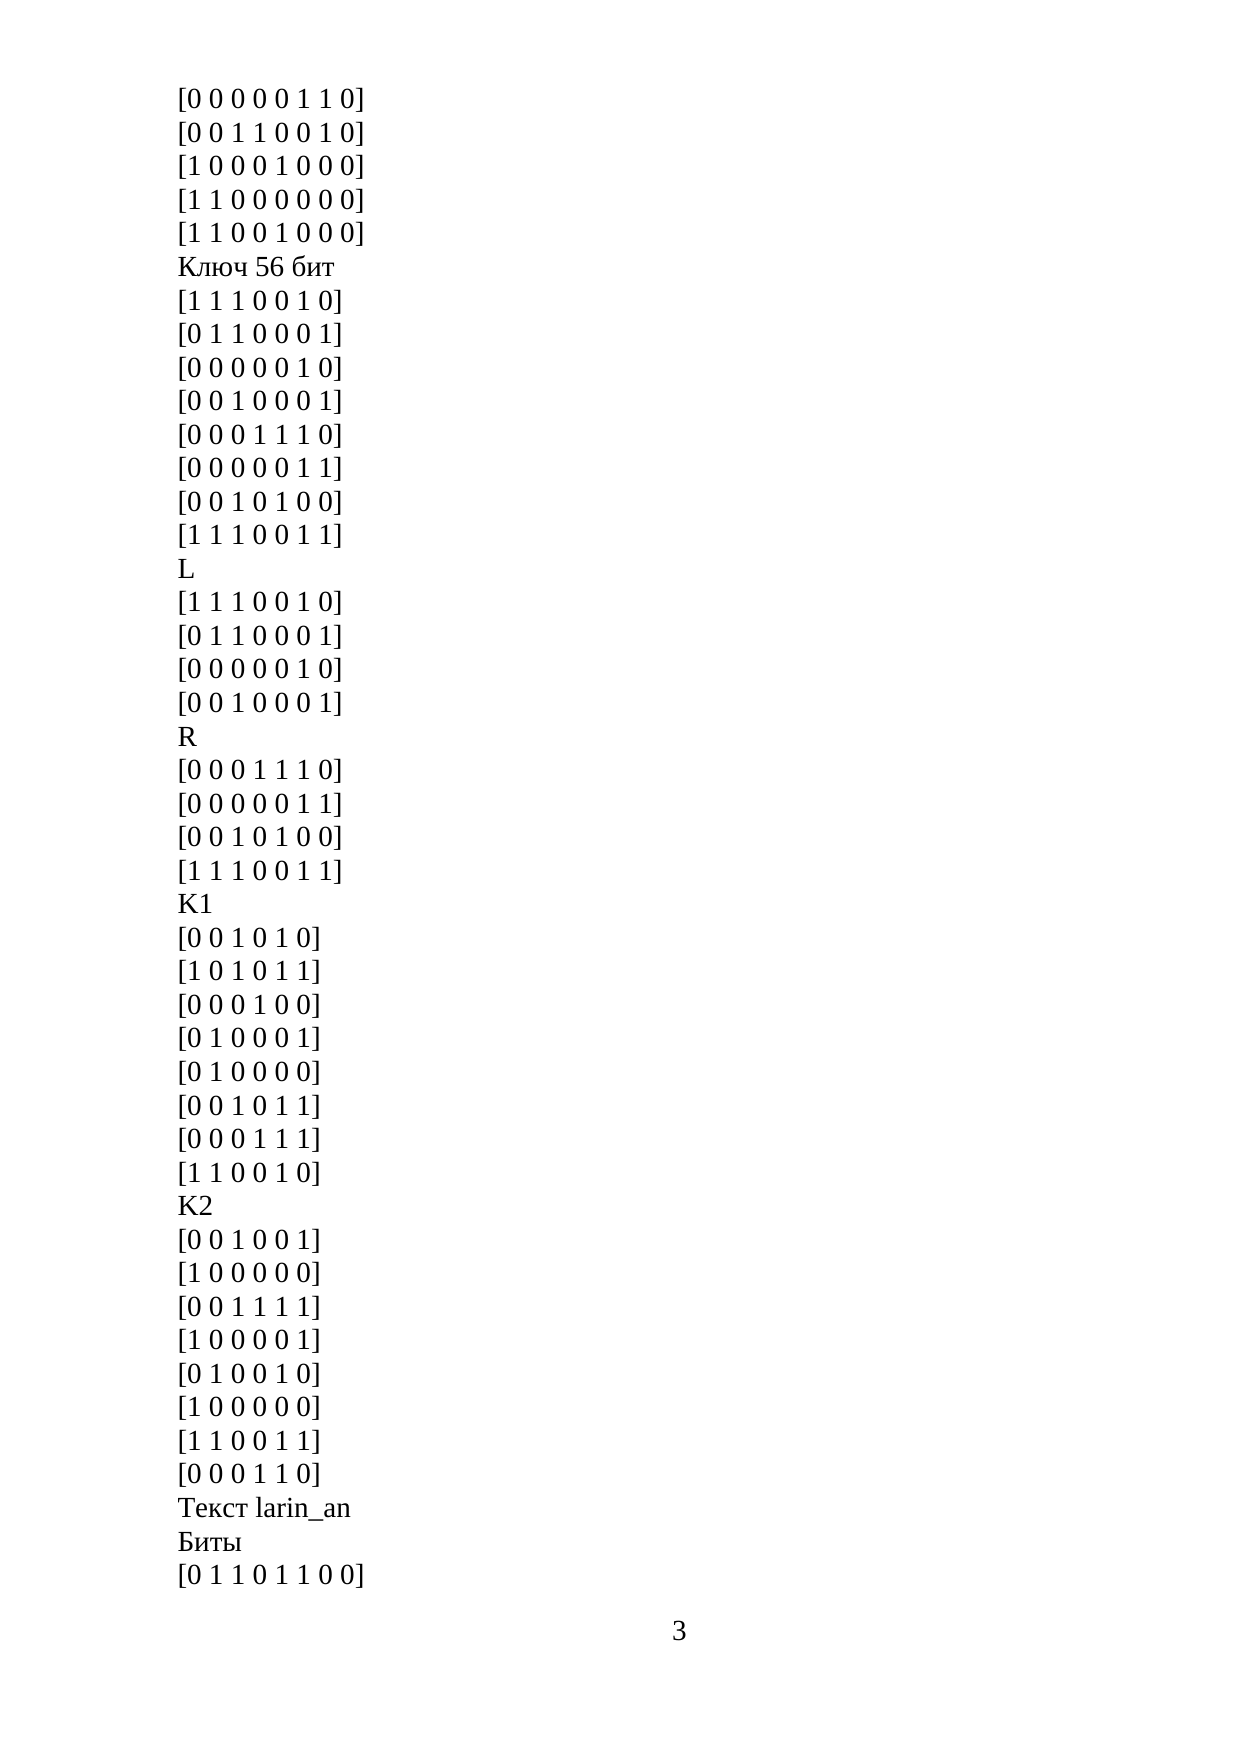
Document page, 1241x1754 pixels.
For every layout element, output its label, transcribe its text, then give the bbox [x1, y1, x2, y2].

text [0 1 0 0 0 1] [177, 1021, 1181, 1054]
text [1 1 0 0 1 0] [177, 1155, 1181, 1188]
text [0 0 1 0 0 1] [177, 1222, 1181, 1255]
text [1 0 0 0 0 0] [177, 1389, 1181, 1423]
text [0 0 0 0 0 1 1] [177, 450, 1181, 484]
text [1 1 1 0 0 1 0] [177, 584, 1181, 618]
text Биты [177, 1524, 1181, 1557]
text [0 1 1 0 0 0 1] [177, 618, 1181, 652]
text [0 0 0 0 0 1 1] [177, 786, 1181, 819]
text [0 0 0 0 0 1 1 0] [177, 81, 1181, 115]
text [0 0 1 0 1 0] [177, 920, 1181, 953]
text [0 0 0 1 0 0] [177, 987, 1181, 1021]
text [0 0 0 0 0 1 0] [177, 350, 1181, 383]
text [0 0 0 0 0 1 0] [177, 652, 1181, 685]
text [1 0 0 0 1 0 0 0] [177, 148, 1181, 182]
text [0 0 0 1 1 1] [177, 1121, 1181, 1155]
text [1 1 1 0 0 1 1] [177, 517, 1181, 551]
text [0 0 0 1 1 1 0] [177, 752, 1181, 786]
text [0 0 0 1 1 0] [177, 1457, 1181, 1490]
text [0 0 1 1 1 1] [177, 1289, 1181, 1322]
text [1 0 1 0 1 1] [177, 953, 1181, 987]
text K1 [177, 886, 1181, 920]
text [1 1 1 0 0 1 1] [177, 853, 1181, 886]
text [1 1 0 0 1 1] [177, 1423, 1181, 1457]
text [1 1 0 0 0 0 0 0] [177, 182, 1181, 216]
text L [177, 551, 1181, 584]
text [0 0 0 1 1 1 0] [177, 417, 1181, 450]
text [1 0 0 0 0 0] [177, 1255, 1181, 1289]
text [0 1 0 0 0 0] [177, 1054, 1181, 1088]
text [0 0 1 1 0 0 1 0] [177, 115, 1181, 148]
text [0 1 1 0 1 1 0 0] [177, 1557, 1181, 1591]
text [1 0 0 0 0 1] [177, 1322, 1181, 1356]
text [1 1 0 0 1 0 0 0] [177, 216, 1181, 249]
text [0 0 1 0 0 0 1] [177, 383, 1181, 417]
text [0 0 1 0 1 1] [177, 1088, 1181, 1121]
text [0 0 1 0 1 0 0] [177, 484, 1181, 517]
text [0 0 1 0 0 0 1] [177, 685, 1181, 719]
text Текст larin_an [177, 1490, 1181, 1524]
text R [177, 719, 1181, 752]
text [1 1 1 0 0 1 0] [177, 283, 1181, 316]
text [0 1 1 0 0 0 1] [177, 316, 1181, 350]
text [0 1 0 0 1 0] [177, 1356, 1181, 1389]
text K2 [177, 1188, 1181, 1222]
text [0 0 1 0 1 0 0] [177, 819, 1181, 853]
text Ключ 56 бит [177, 249, 1181, 283]
